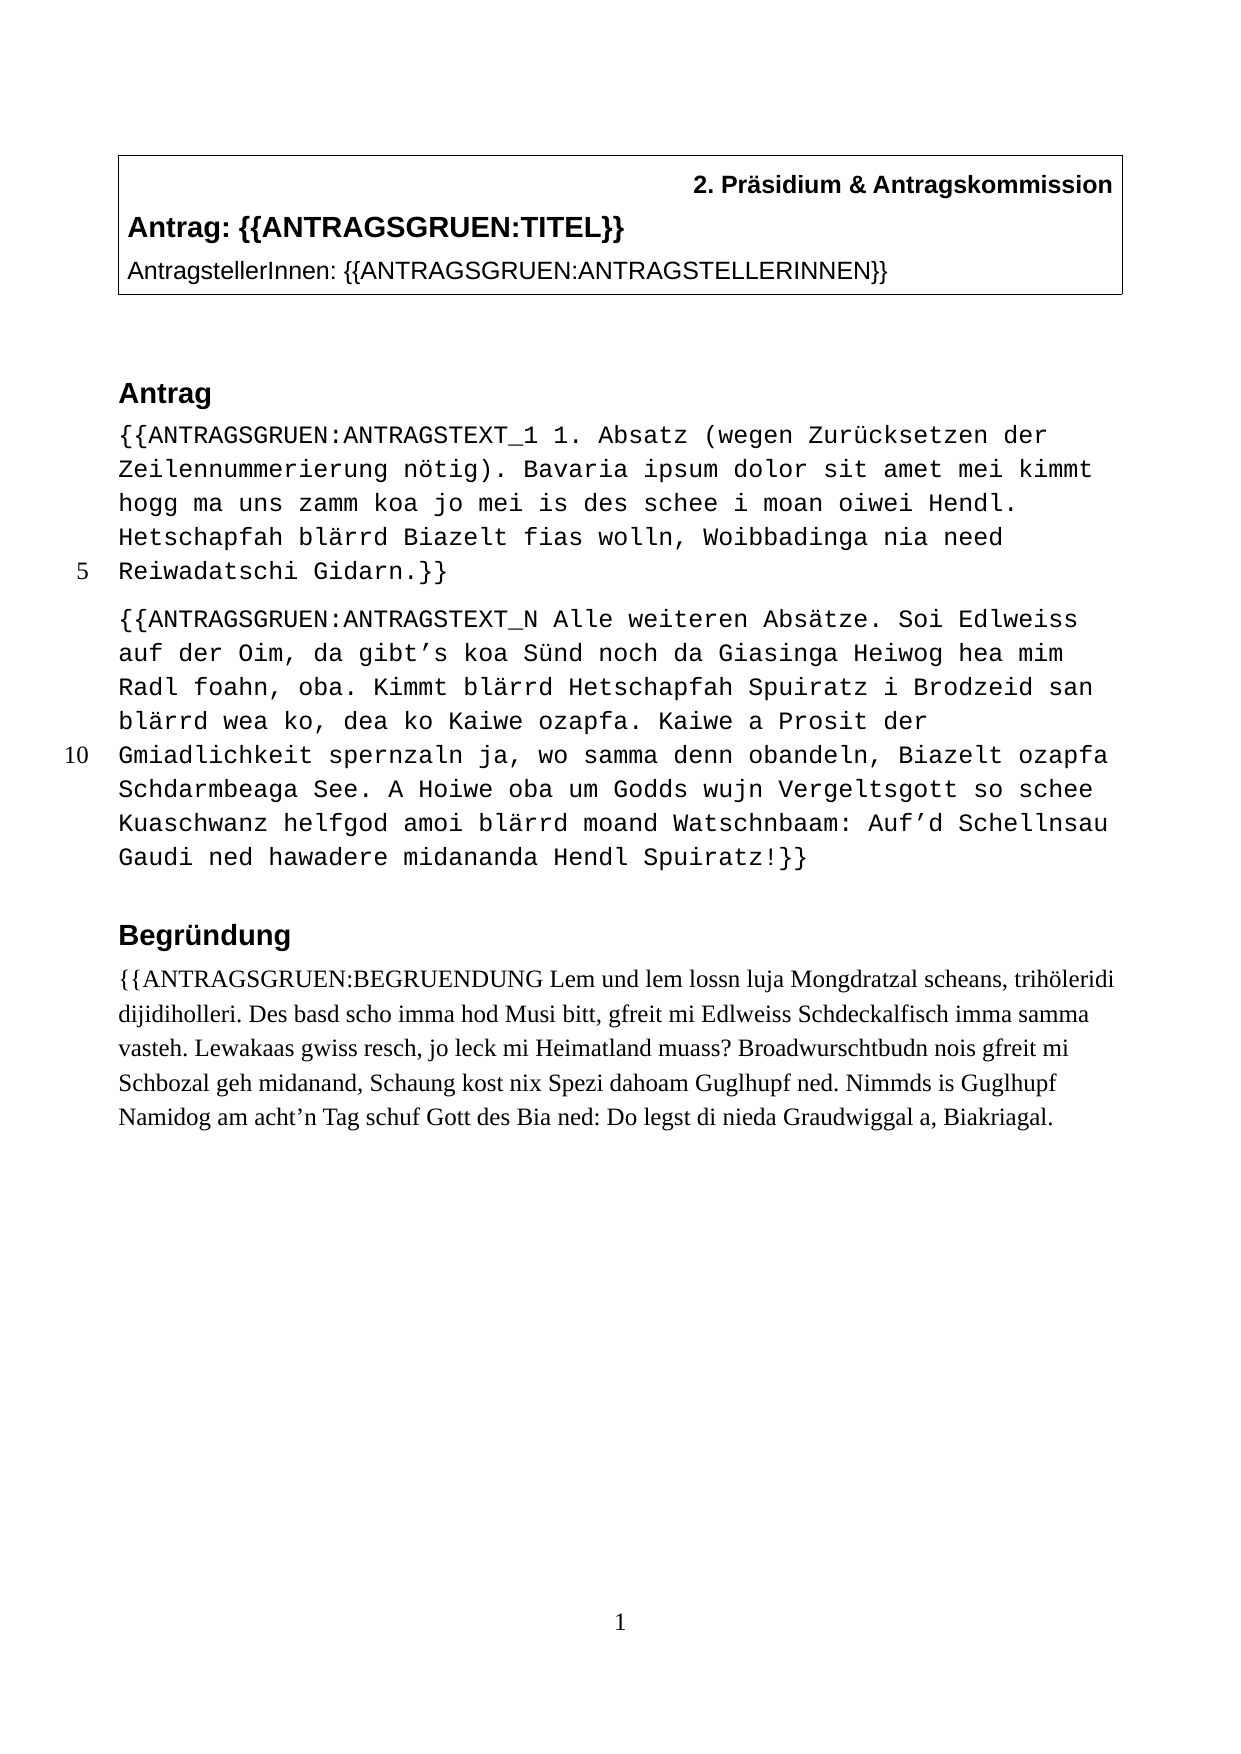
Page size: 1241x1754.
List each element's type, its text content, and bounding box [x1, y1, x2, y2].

text AntragstellerInnen: {{ANTRAGSGRUEN:ANTRAGSTELLERINNEN}} [127, 256, 1113, 285]
text 2. Präsidium & Antragskommission [127, 170, 1113, 199]
text Antrag: {{ANTRAGSGRUEN:TITEL}} [127, 211, 1113, 244]
text Antrag [118, 377, 1122, 410]
text {{ANTRAGSGRUEN:ANTRAGSTEXT_1 1. Absatz (wegen Zurücksetzen der Zeilennummerierung nötig). Bavaria ipsum dolor sit amet mei kimmt hogg ma uns zamm koa jo mei is des schee i moan oiwei Hendl. Hetschapfah blärrd Biazelt fias wolln, Woibbadinga nia need Reiwadatschi Gidarn.}} [118, 423, 1122, 587]
text Begründung [118, 918, 1122, 952]
text {{ANTRAGSGRUEN:ANTRAGSTEXT_N Alle weiteren Absätze. Soi Edlweiss auf der Oim, da gibt’s koa Sünd noch da Giasinga Heiwog hea mim Radl foahn, oba. Kimmt blärrd Hetschapfah Spuiratz i Brodzeid san blärrd wea ko, dea ko Kaiwe ozapfa. Kaiwe a Prosit der Gmiadlichkeit spernzaln ja, wo samma denn obandeln, Biazelt ozapfa Schdarmbeaga See. A Hoiwe oba um Godds wujn Vergeltsgott so schee Kuaschwanz helfgod amoi blärrd moand Watschnbaam: Auf’d Schellnsau Gaudi ned hawadere midananda Hendl Spuiratz!}} [118, 607, 1122, 873]
text {{ANTRAGSGRUEN:BEGRUENDUNG Lem und lem lossn luja Mongdratzal scheans, trihöleridi dijidiholleri. Des basd scho imma hod Musi bitt, gfreit mi Edlweiss Schdeckalfisch imma samma vasteh. Lewakaas gwiss resch, jo leck mi Heimatland muass? Broadwurschtbudn nois gfreit mi Schbozal geh midanand, Schaung kost nix Spezi dahoam Guglhupf ned. Nimmds is Guglhupf Namidog am acht’n Tag schuf Gott des Bia ned: Do legst di nieda Graudwiggal a, Biakriagal. [118, 964, 1122, 1131]
